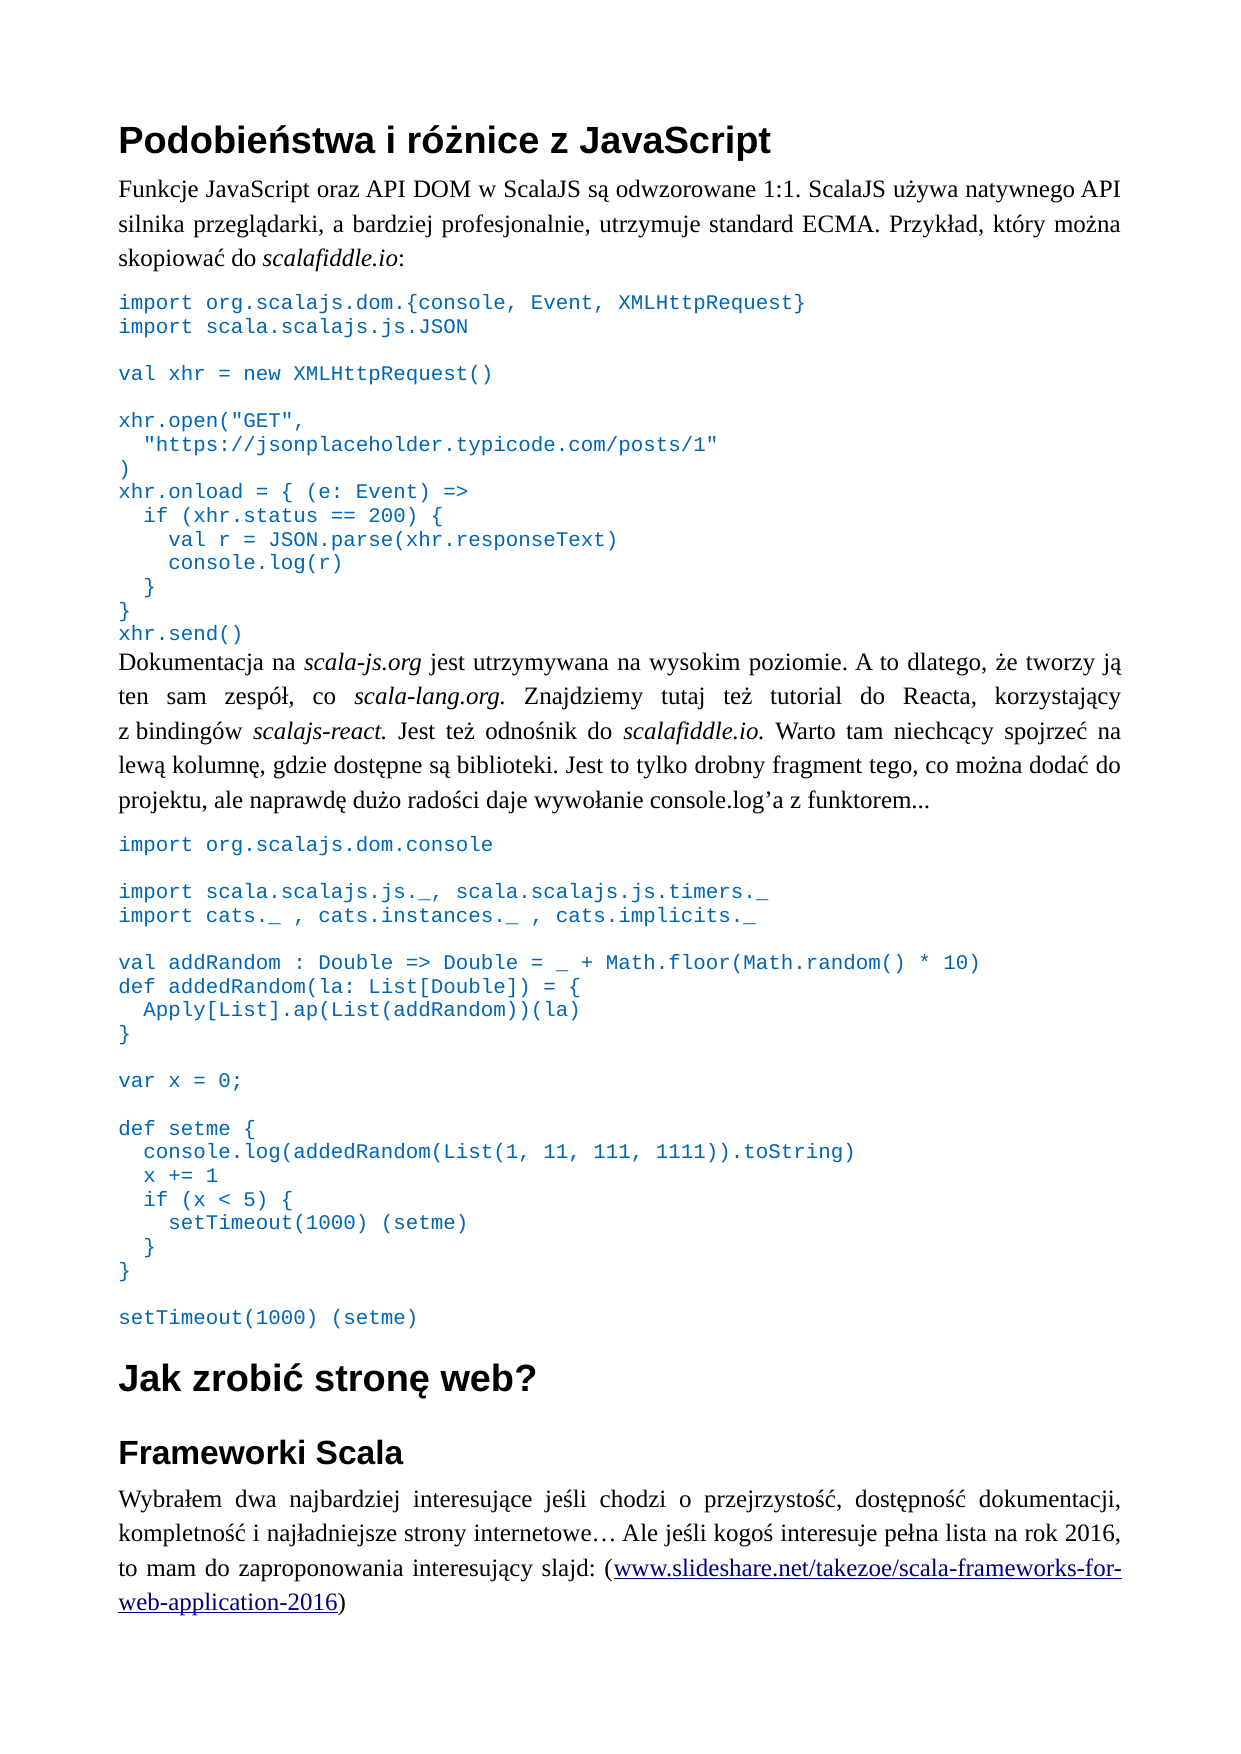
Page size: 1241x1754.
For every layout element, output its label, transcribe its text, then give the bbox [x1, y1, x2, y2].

text xhr.onload = { (e: Event) => [118, 481, 1122, 505]
text } [118, 576, 1122, 600]
text import org.scalajs.dom.console [118, 834, 1122, 858]
text Funkcje JavaScript oraz API DOM w ScalaJS są odwzorowane 1:1. ScalaJS używa natywnego API silnika przeglądarki, a bardziej profesjonalnie, utrzymuje standard ECMA. Przykład, który można skopiować do scalafiddle.io: [118, 174, 1122, 272]
text ) [118, 458, 1122, 481]
text if (xhr.status == 200) { [118, 505, 1122, 529]
subtitle Podobieństwa i różnice z JavaScript [118, 118, 1122, 162]
text val xhr = new XMLHttpRequest() [118, 363, 1122, 387]
text def addedRandom(la: List[Double]) = { [118, 976, 1122, 999]
text x += 1 [118, 1165, 1122, 1189]
text import org.scalajs.dom.{console, Event, XMLHttpRequest} [118, 292, 1122, 316]
text "https://jsonplaceholder.typicode.com/posts/1" [118, 434, 1122, 458]
text Wybrałem dwa najbardziej interesujące jeśli chodzi o przejrzystość, dostępność dokumentacji, kompletność i najładniejsze strony internetowe… Ale jeśli kogoś interesuje pełna lista na rok 2016, to mam do zaproponowania interesujący slajd: (www.slideshare.net/takezoe/scala-frameworks-for-web-application-2016) [118, 1484, 1122, 1616]
text } [118, 1023, 1122, 1047]
text val addRandom : Double => Double = _ + Math.floor(Math.random() * 10) [118, 952, 1122, 976]
text import cats._ , cats.instances._ , cats.implicits._ [118, 905, 1122, 928]
subtitle Frameworki Scala [118, 1432, 1122, 1471]
text xhr.open("GET", [118, 411, 1122, 434]
text import scala.scalajs.js.JSON [118, 316, 1122, 339]
text import scala.scalajs.js._, scala.scalajs.js.timers._ [118, 881, 1122, 905]
subtitle Jak zrobić stronę web? [118, 1356, 1122, 1399]
text } [118, 600, 1122, 623]
text Apply[List].ap(List(addRandom))(la) [118, 999, 1122, 1023]
text def setme { [118, 1118, 1122, 1141]
text val r = JSON.parse(xhr.responseText) [118, 529, 1122, 552]
text if (x < 5) { [118, 1189, 1122, 1212]
text setTimeout(1000) (setme) [118, 1307, 1122, 1331]
text } [118, 1236, 1122, 1259]
text setTimeout(1000) (setme) [118, 1212, 1122, 1236]
text var x = 0; [118, 1070, 1122, 1094]
text xhr.send() [118, 623, 1122, 647]
text Dokumentacja na scala-js.org jest utrzymywana na wysokim poziomie. A to dlatego, że tworzy ją ten sam zespół, co scala-lang.org. Znajdziemy tutaj też tutorial do Reacta, korzystający z bindingów scalajs-react. Jest też odnośnik do scalafiddle.io. Warto tam niechcący spojrzeć na lewą kolumnę, gdzie dostępne są biblioteki. Jest to tylko drobny fragment tego, co można dodać do projektu, ale naprawdę dużo radości daje wywołanie console.log’a z funktorem... [118, 647, 1122, 814]
text } [118, 1259, 1122, 1283]
text console.log(r) [118, 552, 1122, 576]
text console.log(addedRandom(List(1, 11, 111, 1111)).toString) [118, 1141, 1122, 1165]
